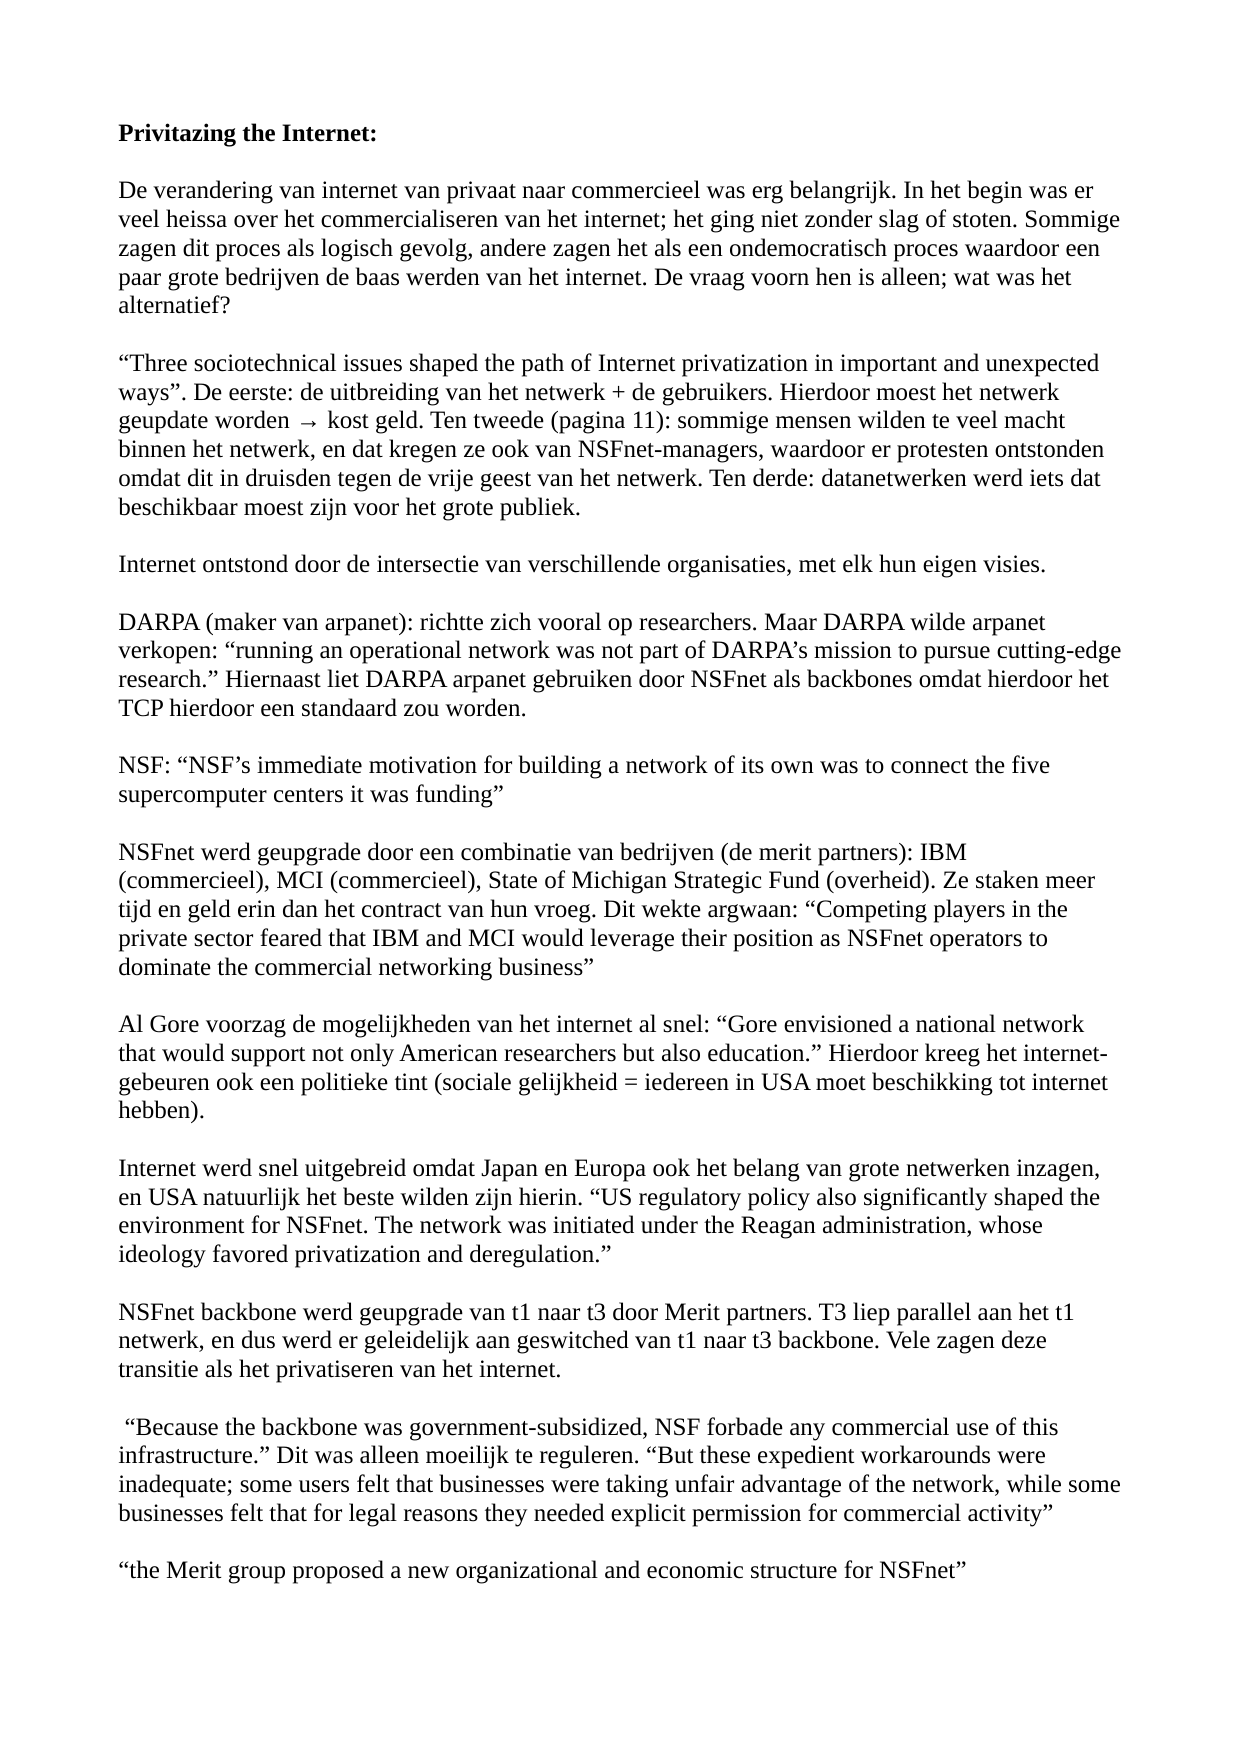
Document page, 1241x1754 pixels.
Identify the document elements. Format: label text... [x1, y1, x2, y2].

text Al Gore voorzag de mogelijkheden van het internet al snel: “Gore envisioned a national network that would support not only American researchers but also education.” Hierdoor kreeg het internet-gebeuren ook een politieke tint (sociale gelijkheid = iedereen in USA moet beschikking tot internet hebben). [118, 1009, 1122, 1124]
text Internet werd snel uitgebreid omdat Japan en Europa ook het belang van grote netwerken inzagen, en USA natuurlijk het beste wilden zijn hierin. “US regulatory policy also significantly shaped the environment for NSFnet. The network was initiated under the Reagan administration, whose ideology favored privatization and deregulation.” [118, 1153, 1122, 1268]
text NSFnet backbone werd geupgrade van t1 naar t3 door Merit partners. T3 liep parallel aan het t1 netwerk, en dus werd er geleidelijk aan geswitched van t1 naar t3 backbone. Vele zagen deze transitie als het privatiseren van het internet. [118, 1297, 1122, 1383]
text NSF: “NSF’s immediate motivation for building a network of its own was to connect the five supercomputer centers it was funding” [118, 751, 1122, 808]
text NSFnet werd geupgrade door een combinatie van bedrijven (de merit partners): IBM (commercieel), MCI (commercieel), State of Michigan Strategic Fund (overheid). Ze staken meer tijd en geld erin dan het contract van hun vroeg. Dit wekte argwaan: “Competing players in the private sector feared that IBM and MCI would leverage their position as NSFnet operators to dominate the commercial networking business” [118, 837, 1122, 981]
text DARPA (maker van arpanet): richtte zich vooral op researchers. Maar DARPA wilde arpanet verkopen: “running an operational network was not part of DARPA’s mission to pursue cutting-edge research.” Hiernaast liet DARPA arpanet gebruiken door NSFnet als backbones omdat hierdoor het TCP hierdoor een standaard zou worden. [118, 607, 1122, 722]
text “the Merit group proposed a new organizational and economic structure for NSFnet” [118, 1556, 1122, 1584]
text Internet ontstond door de intersectie van verschillende organisaties, met elk hun eigen visies. [118, 549, 1122, 578]
text De verandering van internet van privaat naar commercieel was erg belangrijk. In het begin was er veel heissa over het commercialiseren van het internet; het ging niet zonder slag of stoten. Sommige zagen dit proces als logisch gevolg, andere zagen het als een ondemocratisch proces waardoor een paar grote bedrijven de baas werden van het internet. De vraag voorn hen is alleen; wat was het alternatief? [118, 176, 1122, 319]
text “Because the backbone was government-subsidized, NSF forbade any commercial use of this infrastructure.” Dit was alleen moeilijk te reguleren. “But these expedient workarounds were inadequate; some users felt that businesses were taking unfair advantage of the network, while some businesses felt that for legal reasons they needed explicit permission for commercial activity” [118, 1412, 1122, 1527]
text Privitazing the Internet: [118, 118, 1122, 147]
text “Three sociotechnical issues shaped the path of Internet privatization in important and unexpected ways”. De eerste: de uitbreiding van het netwerk + de gebruikers. Hierdoor moest het netwerk geupdate worden → kost geld. Ten tweede (pagina 11): sommige mensen wilden te veel macht binnen het netwerk, en dat kregen ze ook van NSFnet-managers, waardoor er protesten ontstonden omdat dit in druisden tegen de vrije geest van het netwerk. Ten derde: datanetwerken werd iets dat beschikbaar moest zijn voor het grote publiek. [118, 348, 1122, 521]
